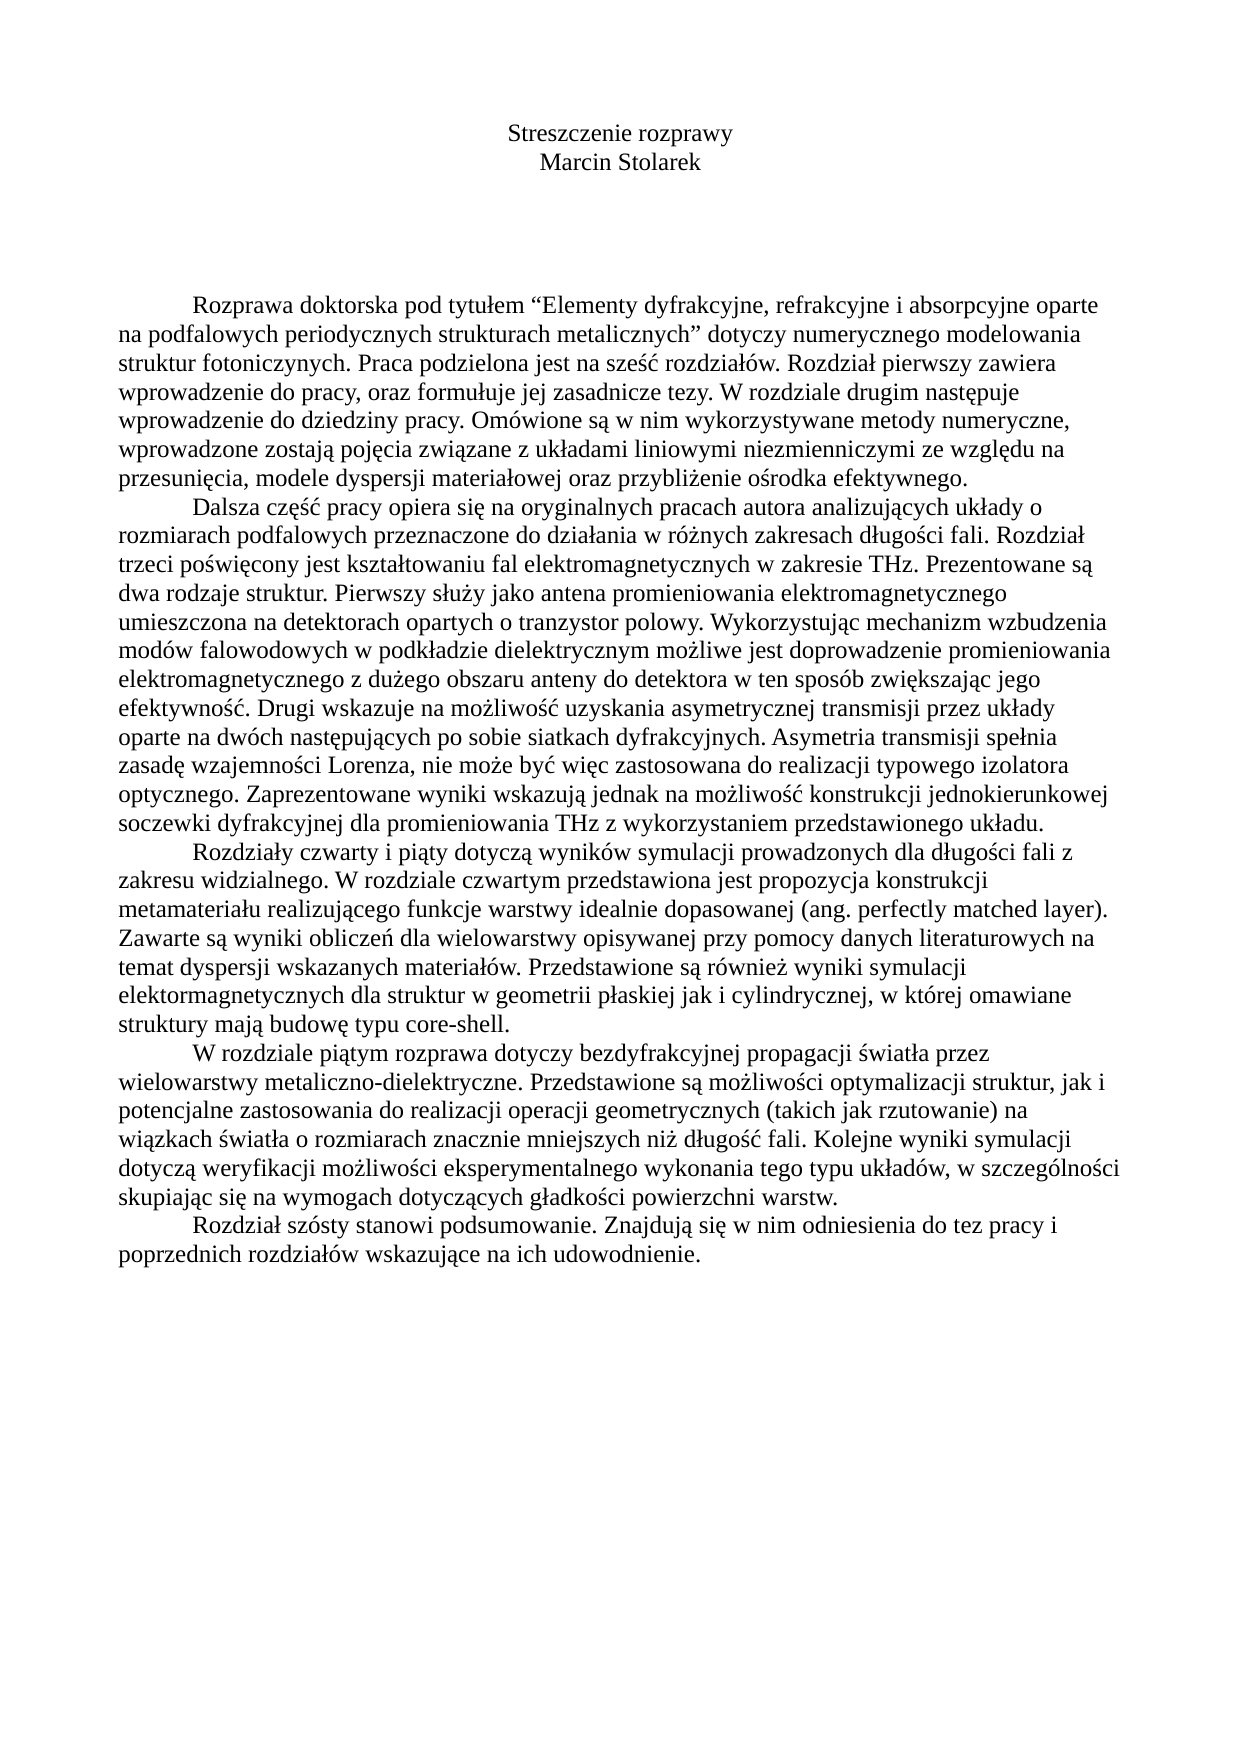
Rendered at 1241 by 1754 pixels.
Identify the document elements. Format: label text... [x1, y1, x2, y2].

text Dalsza część pracy opiera się na oryginalnych pracach autora analizujących układy o rozmiarach podfalowych przeznaczone do działania w różnych zakresach długości fali. Rozdział trzeci poświęcony jest kształtowaniu fal elektromagnetycznych w zakresie THz. Prezentowane są dwa rodzaje struktur. Pierwszy służy jako antena promieniowania elektromagnetycznego umieszczona na detektorach opartych o tranzystor polowy. Wykorzystując mechanizm wzbudzenia modów falowodowych w podkładzie dielektrycznym możliwe jest doprowadzenie promieniowania elektromagnetycznego z dużego obszaru anteny do detektora w ten sposób zwiększając jego efektywność. Drugi wskazuje na możliwość uzyskania asymetrycznej transmisji przez układy oparte na dwóch następujących po sobie siatkach dyfrakcyjnych. Asymetria transmisji spełnia zasadę wzajemności Lorenza, nie może być więc zastosowana do realizacji typowego izolatora optycznego. Zaprezentowane wyniki wskazują jednak na możliwość konstrukcji jednokierunkowej soczewki dyfrakcyjnej dla promieniowania THz z wykorzystaniem przedstawionego układu. [118, 492, 1122, 837]
text Rozdział szósty stanowi podsumowanie. Znajdują się w nim odniesienia do tez pracy i poprzednich rozdziałów wskazujące na ich udowodnienie. [118, 1211, 1122, 1268]
text Streszczenie rozprawy [118, 118, 1122, 147]
text Rozdziały czwarty i piąty dotyczą wyników symulacji prowadzonych dla długości fali z zakresu widzialnego. W rozdziale czwartym przedstawiona jest propozycja konstrukcji metamateriału realizującego funkcje warstwy idealnie dopasowanej (ang. perfectly matched layer). Zawarte są wyniki obliczeń dla wielowarstwy opisywanej przy pomocy danych literaturowych na temat dyspersji wskazanych materiałów. Przedstawione są również wyniki symulacji elektormagnetycznych dla struktur w geometrii płaskiej jak i cylindrycznej, w której omawiane struktury mają budowę typu core-shell. [118, 837, 1122, 1038]
text Rozprawa doktorska pod tytułem “Elementy dyfrakcyjne, refrakcyjne i absorpcyjne oparte na podfalowych periodycznych strukturach metalicznych” dotyczy numerycznego modelowania struktur fotoniczynych. Praca podzielona jest na sześć rozdziałów. Rozdział pierwszy zawiera wprowadzenie do pracy, oraz formułuje jej zasadnicze tezy. W rozdziale drugim następuje wprowadzenie do dziedziny pracy. Omówione są w nim wykorzystywane metody numeryczne, wprowadzone zostają pojęcia związane z układami liniowymi niezmienniczymi ze względu na przesunięcia, modele dyspersji materiałowej oraz p­rzybliżenie ośrodka efektywnego. [118, 291, 1122, 492]
text Marcin Stolarek [118, 147, 1122, 176]
text W rozdziale piątym rozprawa dotyczy bezdyfrakcyjnej propagacji światła przez wielowarstwy metaliczno-dielektryczne. Przedstawione są możliwości optymalizacji struktur, jak i potencjalne zastosowania do realizacji operacji geometrycznych (takich jak rzutowanie) na wiązkach światła o rozmiarach znacznie mniejszych niż długość fali. Kolejne wyniki symulacji dotyczą weryfikacji możliwości eksperymentalnego wykonania tego typu układów, w szczególności skupiając się na wymogach dotyczących gładkości powierzchni warstw. [118, 1038, 1122, 1211]
